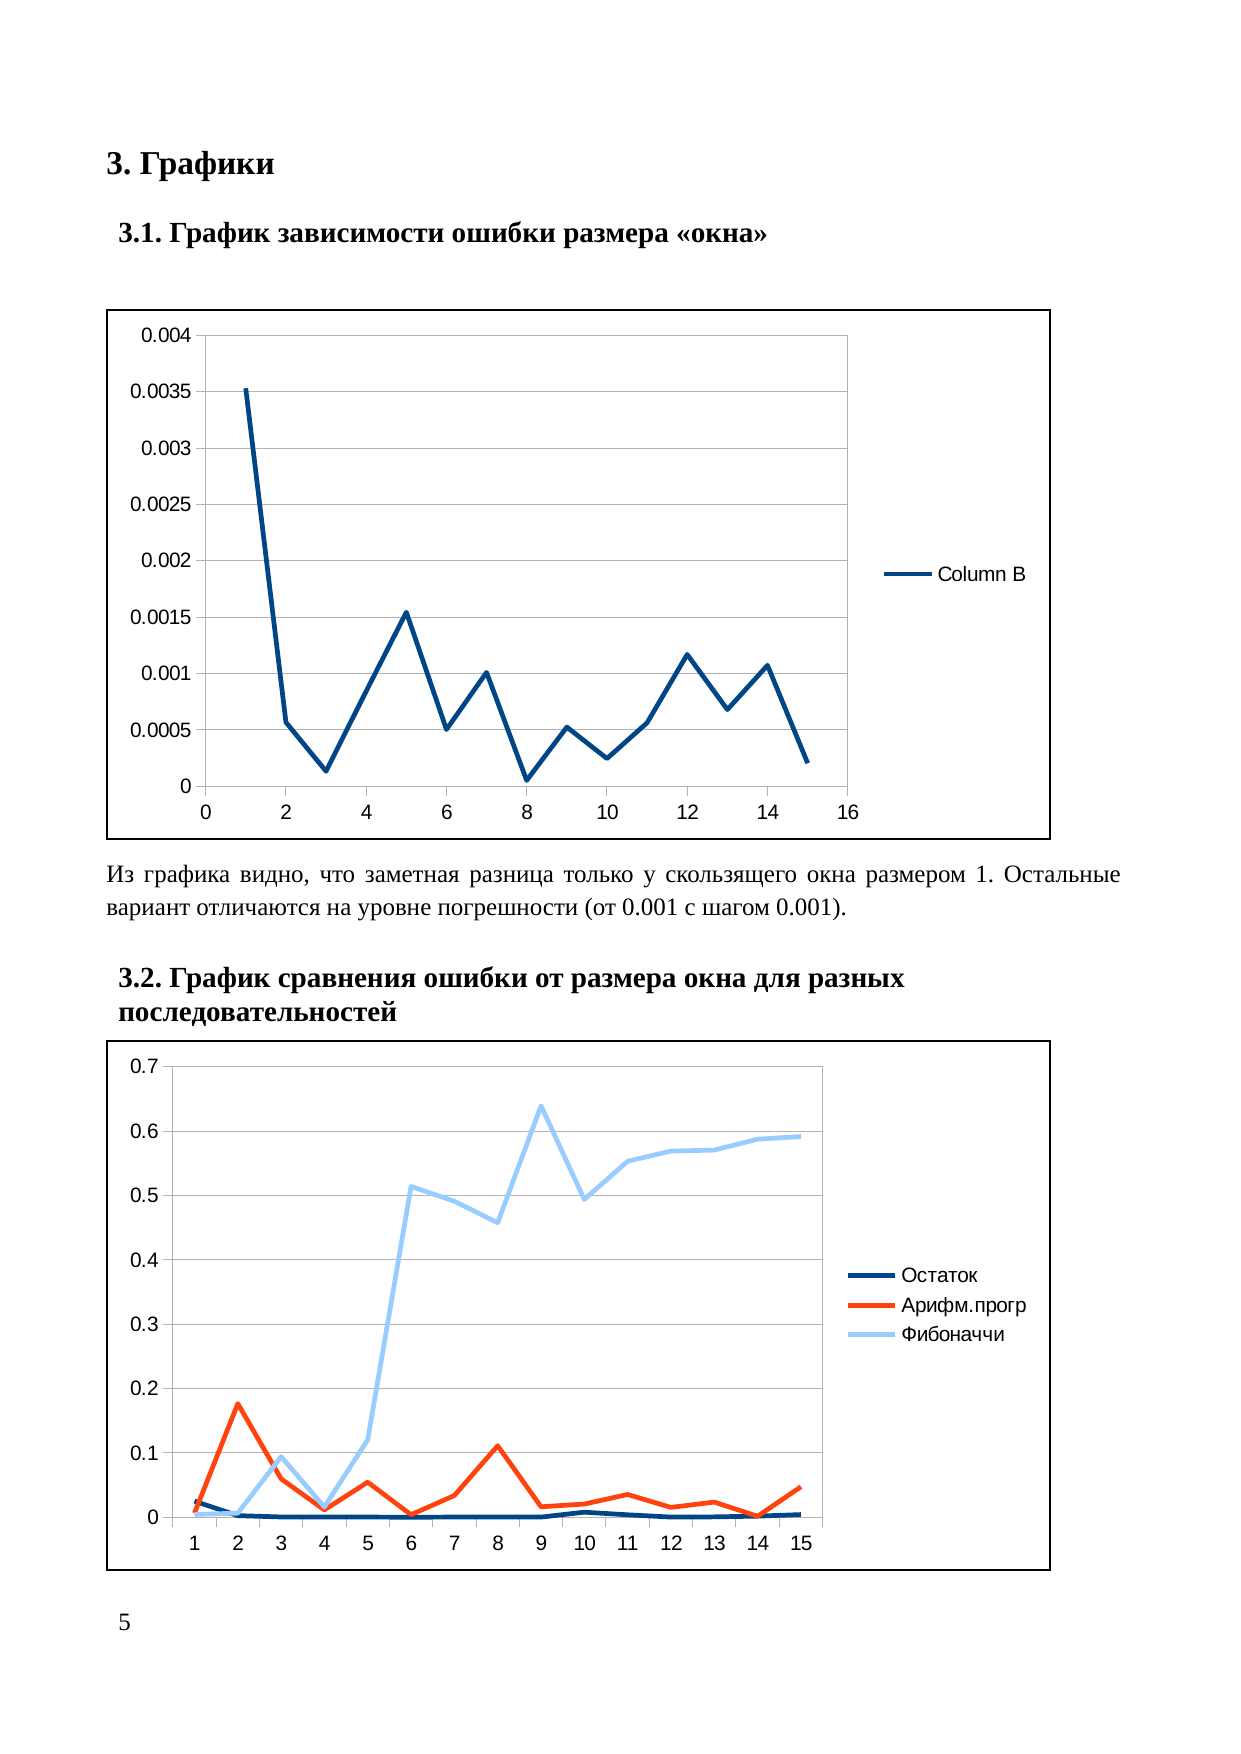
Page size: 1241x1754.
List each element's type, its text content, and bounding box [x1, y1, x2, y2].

subtitle Графики [106, 143, 1122, 181]
subtitle График зависимости ошибки размера «окна» [118, 215, 1122, 248]
subtitle График сравнения ошибки от размера окна для разных последовательностей [118, 960, 1122, 1027]
text Из графика видно, что заметная разница только у скользящего окна размером 1. Остальные вариант отличаются на уровне погрешности (от 0.001 с шагом 0.001). [106, 859, 1122, 921]
